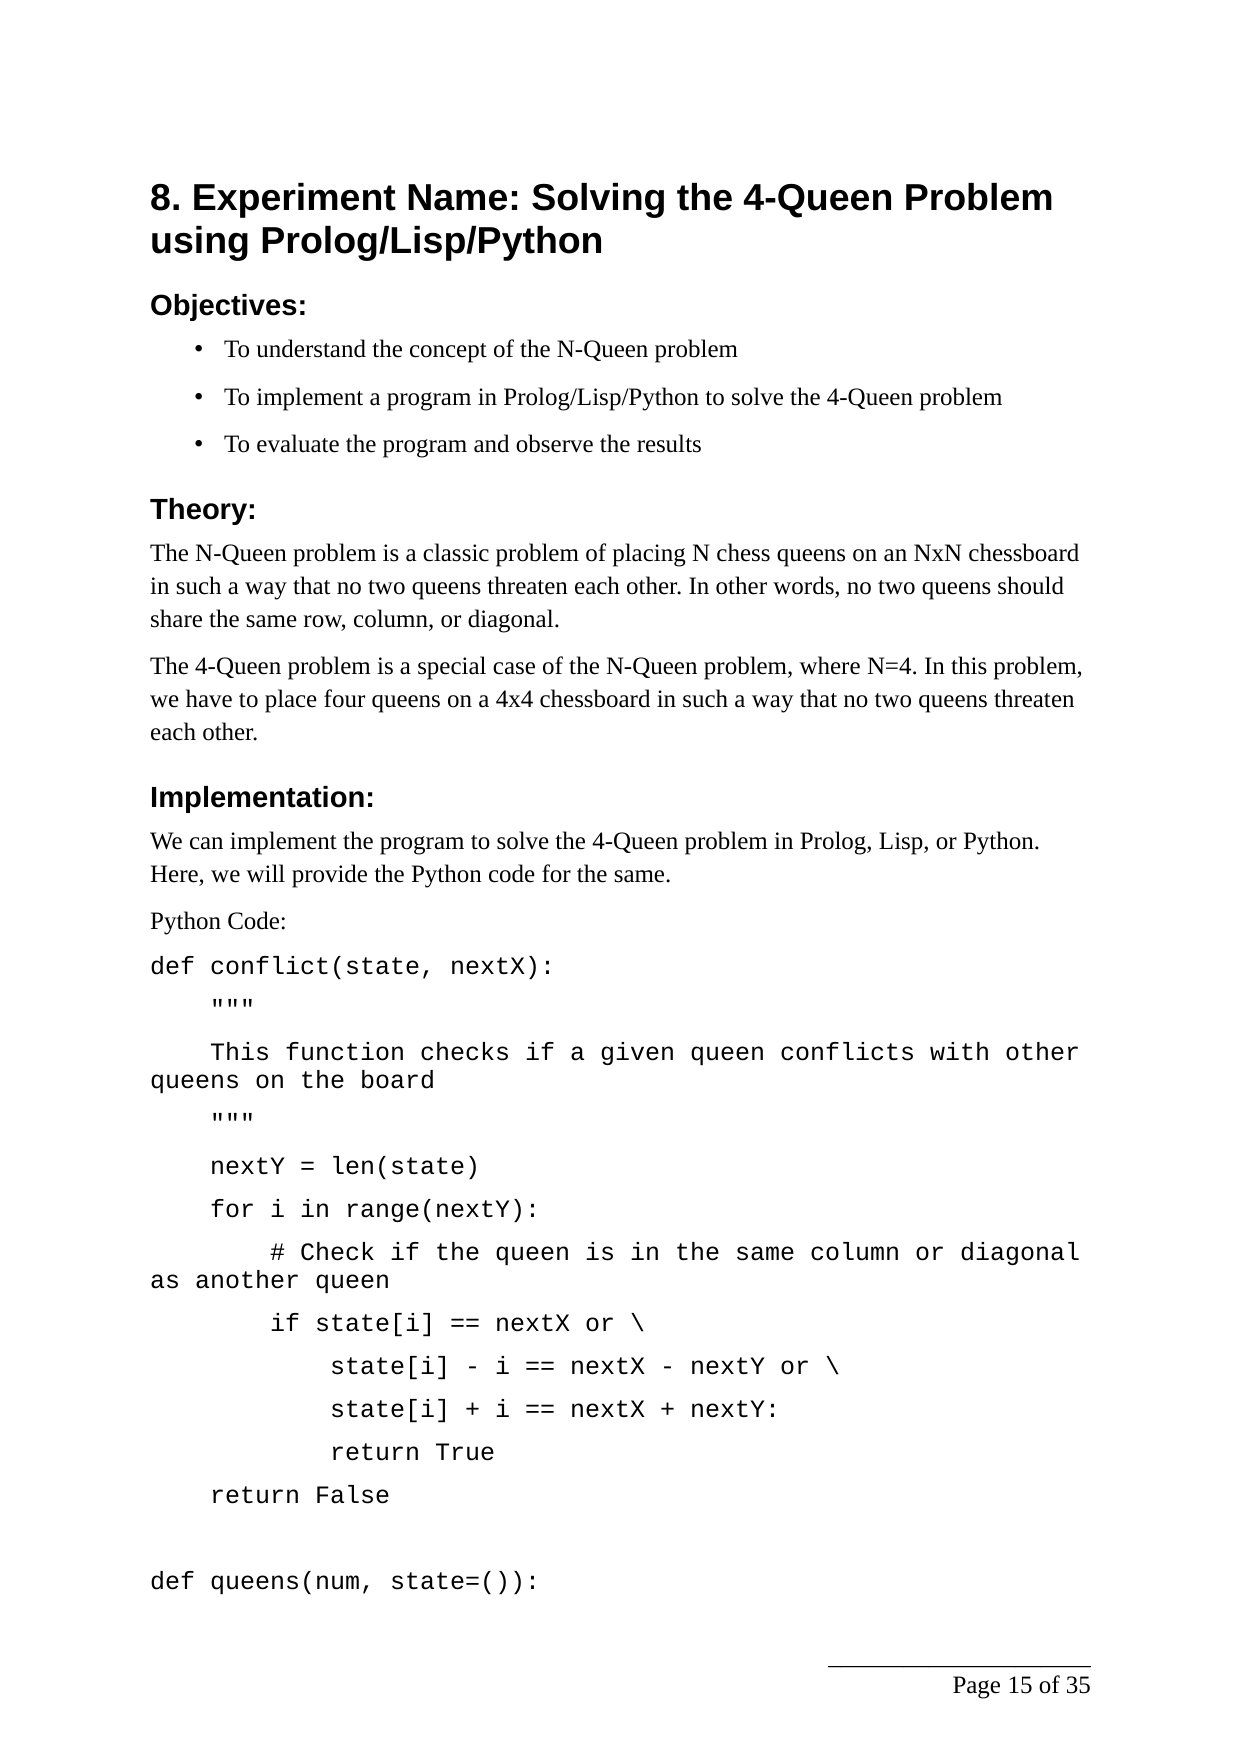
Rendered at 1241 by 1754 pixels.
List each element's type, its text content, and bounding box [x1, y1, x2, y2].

text # Check if the queen is in the same column or diagonal as another queen [150, 1240, 1091, 1296]
text def conflict(state, nextX): [150, 954, 1091, 982]
text We can implement the program to solve the 4-Queen problem in Prolog, Lisp, or Python. Here, we will provide the Python code for the same. [150, 826, 1091, 887]
text The N-Queen problem is a classic problem of placing N chess queens on an NxN chessboard in such a way that no two queens threaten each other. In other words, no two queens should share the same row, column, or diagonal. [150, 538, 1091, 633]
text state[i] - i == nextX - nextY or \ [150, 1354, 1091, 1382]
text Python Code: [150, 906, 1091, 935]
subtitle 8. Experiment Name: Solving the 4-Queen Problem using Prolog/Lisp/Python [150, 175, 1091, 261]
text state[i] + i == nextX + nextY: [150, 1397, 1091, 1425]
text The 4-Queen problem is a special case of the N-Queen problem, where N=4. In this problem, we have to place four queens on a 4x4 chessboard in such a way that no two queens threaten each other. [150, 651, 1091, 746]
subtitle Objectives: [150, 288, 1091, 322]
text if state[i] == nextX or \ [150, 1311, 1091, 1339]
list To evaluate the program and observe the results [194, 429, 1091, 458]
text """ [150, 997, 1091, 1025]
text """ [150, 1111, 1091, 1139]
subtitle Implementation: [150, 780, 1091, 813]
list To understand the concept of the N-Queen problem [194, 334, 1091, 363]
list To implement a program in Prolog/Lisp/Python to solve the 4-Queen problem [194, 382, 1091, 411]
text for i in range(nextY): [150, 1197, 1091, 1225]
text This function checks if a given queen conflicts with other queens on the board [150, 1040, 1091, 1096]
subtitle Theory: [150, 492, 1091, 525]
text nextY = len(state) [150, 1154, 1091, 1182]
text return False [150, 1483, 1091, 1511]
text def queens(num, state=()): [150, 1569, 1091, 1597]
text return True [150, 1440, 1091, 1468]
